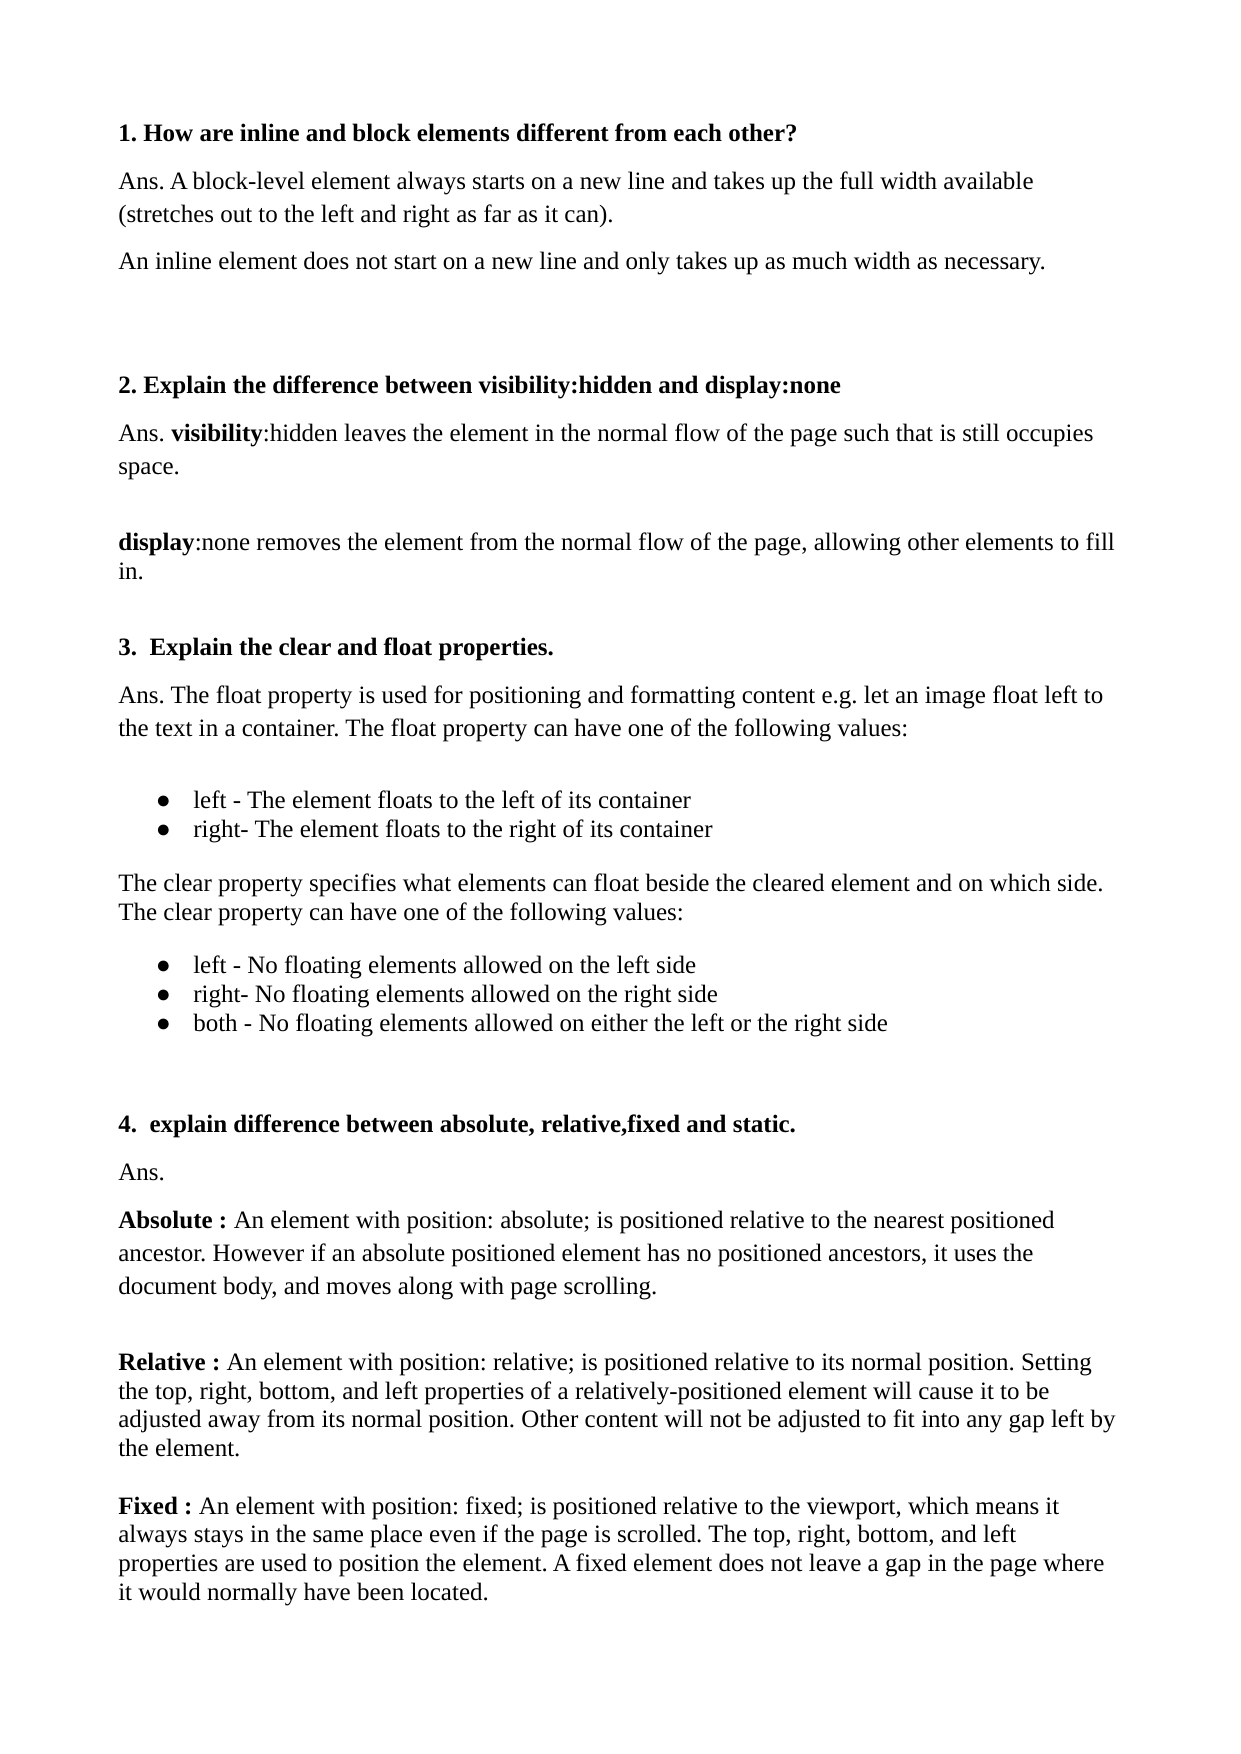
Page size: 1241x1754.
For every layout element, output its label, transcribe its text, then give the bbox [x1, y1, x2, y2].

list right- The element floats to the right of its container [156, 814, 1122, 843]
text An inline element does not start on a new line and only takes up as much width as necessary. [118, 246, 1122, 275]
list right- No floating elements allowed on the right side [156, 979, 1122, 1008]
list left - No floating elements allowed on the left side [156, 951, 1122, 979]
text Absolute : An element with position: absolute; is positioned relative to the nearest positioned ancestor. However if an absolute positioned element has no positioned ancestors, it uses the document body, and moves along with page scrolling. [118, 1205, 1122, 1299]
list left - The element floats to the left of its container [156, 786, 1122, 814]
text Ans. The float property is used for positioning and formatting content e.g. let an image float left to the text in a container. The float property can have one of the following values: [118, 680, 1122, 742]
text Ans. [118, 1157, 1122, 1186]
list both - No floating elements allowed on either the left or the right side [156, 1008, 1122, 1037]
text Ans. A block-level element always starts on a new line and takes up the full width available (stretches out to the left and right as far as it can). [118, 166, 1122, 227]
text Relative : An element with position: relative; is positioned relative to its normal position. Setting the top, right, bottom, and left properties of a relatively-positioned element will cause it to be adjusted away from its normal position. Other content will not be adjusted to fit into any gap left by the element. [118, 1347, 1122, 1462]
text 1. How are inline and block elements different from each other? [118, 118, 1122, 147]
text The clear property specifies what elements can float beside the cleared element and on which side. The clear property can have one of the following values: [118, 868, 1122, 926]
text Ans. visibility:hidden leaves the element in the normal flow of the page such that is still occupies space. [118, 418, 1122, 480]
text display:none removes the element from the normal flow of the page, allowing other elements to fill in. [118, 527, 1122, 585]
text 3. Explain the clear and float properties. [118, 632, 1122, 661]
text Fixed : An element with position: fixed; is positioned relative to the viewport, which means it always stays in the same place even if the page is scrolled. The top, right, bottom, and left properties are used to position the element. A fixed element does not leave a gap in the page where it would normally have been located. [118, 1491, 1122, 1606]
text 4. explain difference between absolute, relative,fixed and static. [118, 1109, 1122, 1138]
text 2. Explain the difference between visibility:hidden and display:none [118, 370, 1122, 399]
